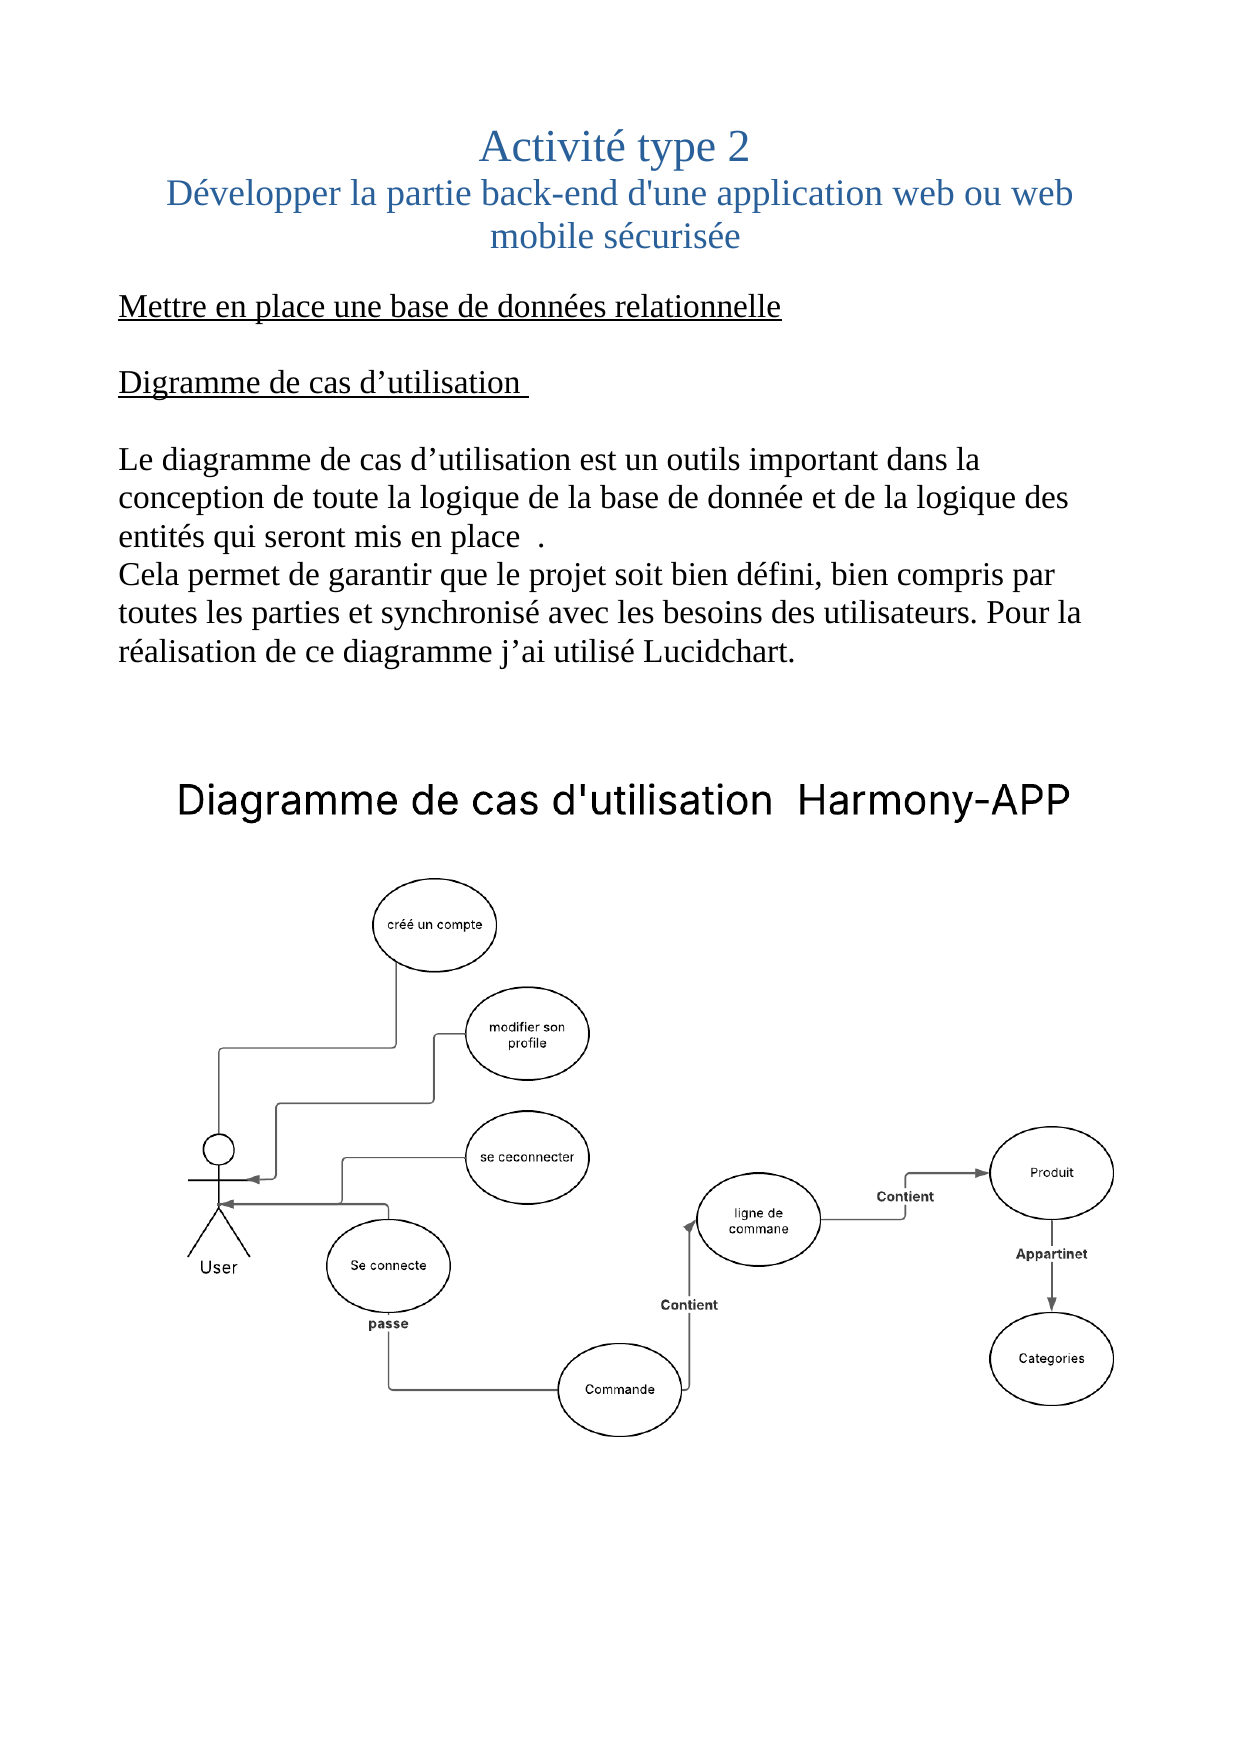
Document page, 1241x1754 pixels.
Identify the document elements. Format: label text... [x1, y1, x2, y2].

text Mettre en place une base de données relationnelle [118, 286, 1122, 324]
picture [95, 740, 1144, 1467]
text Le diagramme de cas d’utilisation est un outils important dans la conception de toute la logique de la base de donnée et de la logique des entités qui seront mis en place . [118, 439, 1122, 554]
text Cela permet de garantir que le projet soit bien défini, bien compris par toutes les parties et synchronisé avec les besoins des utilisateurs. Pour la réalisation de ce diagramme j’ai utilisé Lucidchart. [118, 554, 1122, 669]
text Développer la partie back-end d'une application web ou web mobile sécurisée [118, 171, 1122, 257]
text Digramme de cas d’utilisation [118, 362, 1122, 401]
text Activité type 2 [118, 118, 1122, 171]
